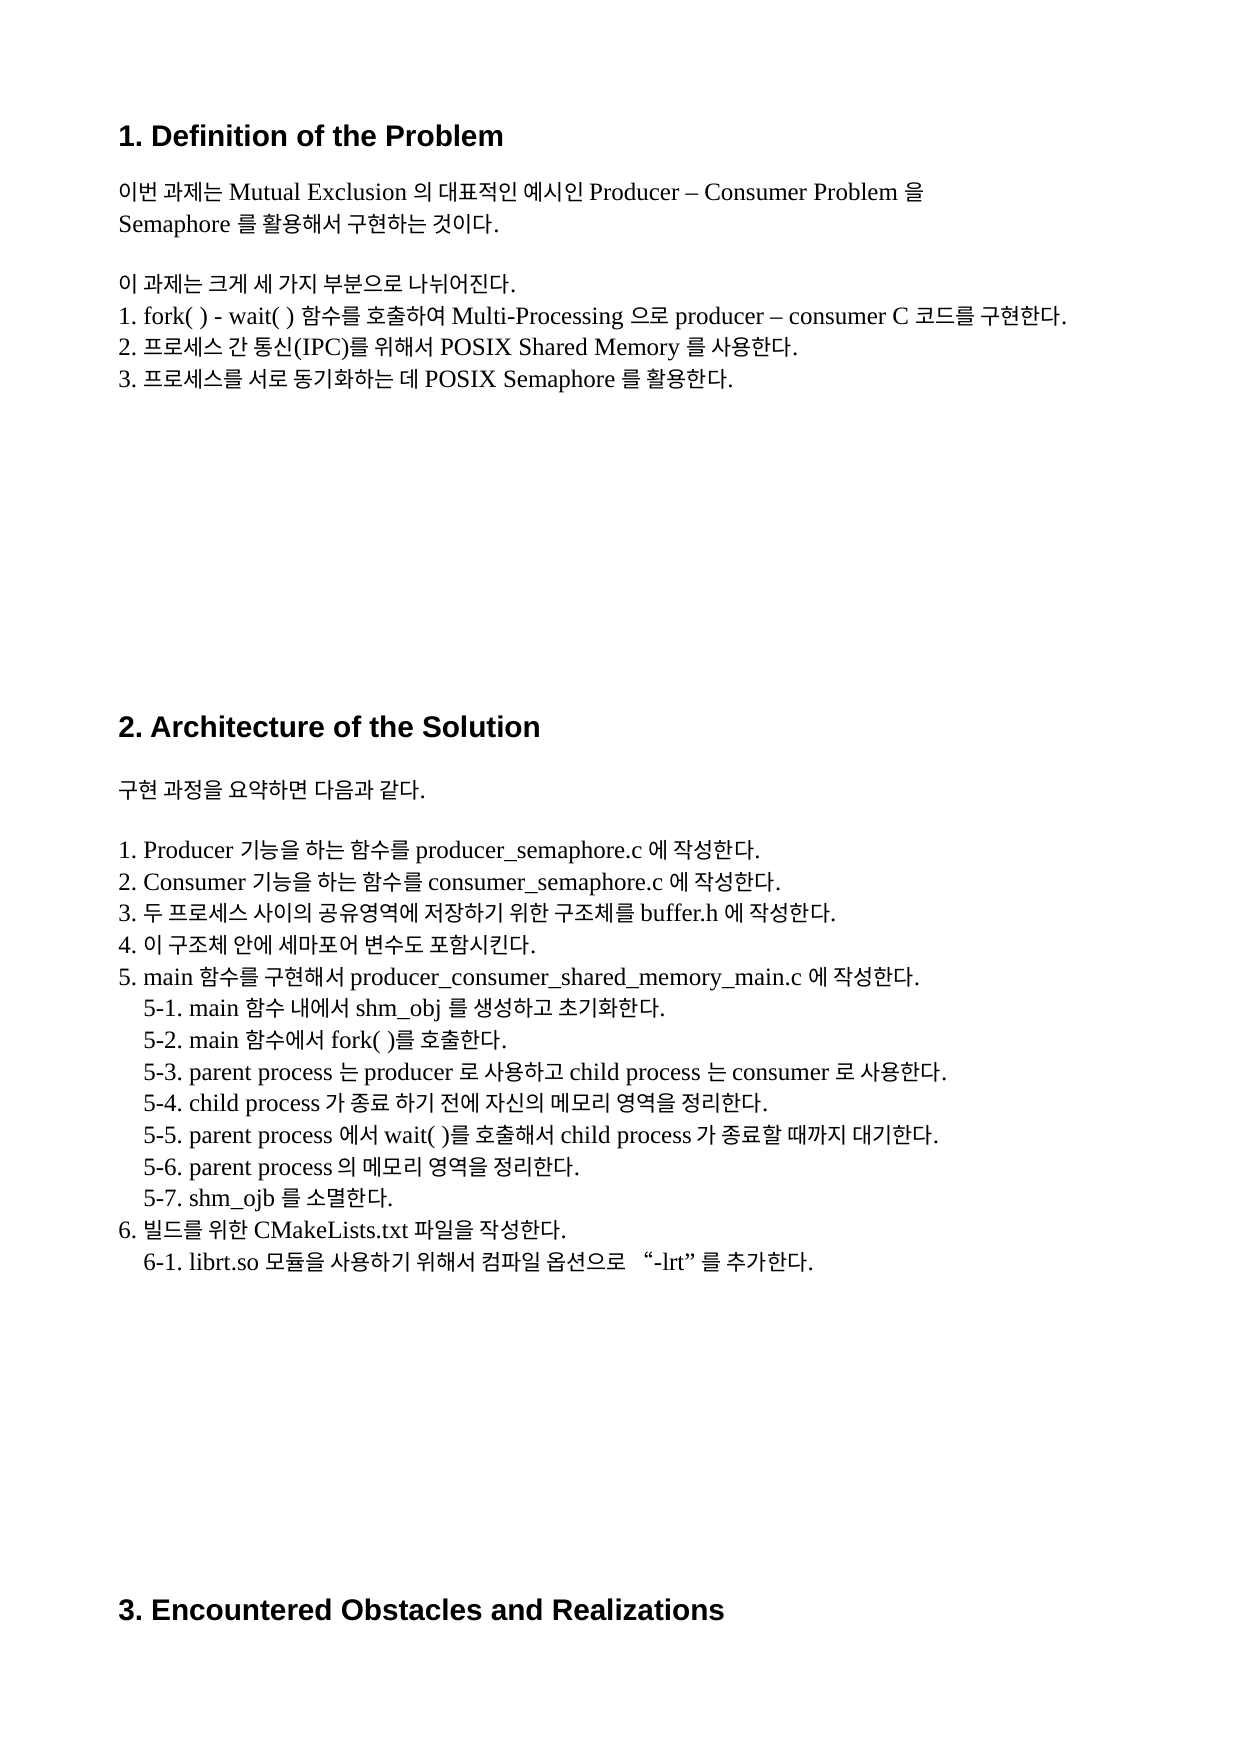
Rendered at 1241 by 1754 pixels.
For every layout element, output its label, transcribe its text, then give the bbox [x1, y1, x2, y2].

text 1. fork( ) - wait( ) 함수를 호출하여 Multi-Processing 으로 producer – consumer C 코드를 구현한다. [118, 299, 1122, 330]
text 5-4. child process가 종료 하기 전에 자신의 메모리 영역을 정리한다. [118, 1086, 1122, 1118]
text 3. 두 프로세스 사이의 공유영역에 저장하기 위한 구조체를 buffer.h 에 작성한다. [118, 896, 1122, 928]
text 5-1. main 함수 내에서 shm_obj 를 생성하고 초기화한다. [118, 991, 1122, 1023]
text 3. Encountered Obstacles and Realizations [118, 1593, 1122, 1627]
text 2. 프로세스 간 통신(IPC)를 위해서 POSIX Shared Memory 를 사용한다. [118, 330, 1122, 362]
text 1. Producer 기능을 하는 함수를 producer_semaphore.c 에 작성한다. [118, 833, 1122, 865]
text 구현 과정을 요약하면 다음과 같다. [118, 773, 1122, 804]
text 5-7. shm_ojb 를 소멸한다. [118, 1181, 1122, 1213]
text Semaphore 를 활용해서 구현하는 것이다. [118, 207, 1122, 238]
text 5-2. main 함수에서 fork( )를 호출한다. [118, 1023, 1122, 1055]
text 이 과제는 크게 세 가지 부분으로 나뉘어진다. [118, 267, 1122, 299]
text 5-5. parent process 에서 wait( )를 호출해서 child process가 종료할 때까지 대기한다. [118, 1118, 1122, 1150]
text 2. Consumer 기능을 하는 함수를 consumer_semaphore.c 에 작성한다. [118, 865, 1122, 896]
text 4. 이 구조체 안에 세마포어 변수도 포함시킨다. [118, 928, 1122, 960]
text 6-1. librt.so 모듈을 사용하기 위해서 컴파일 옵션으로 “-lrt” 를 추가한다. [118, 1245, 1122, 1276]
text 이번 과제는 Mutual Exclusion 의 대표적인 예시인 Producer – Consumer Problem 을 [118, 175, 1122, 207]
text 5-3. parent process 는 producer 로 사용하고 child process 는 consumer 로 사용한다. [118, 1055, 1122, 1086]
text 1. Definition of the Problem [118, 118, 1122, 152]
text 6. 빌드를 위한 CMakeLists.txt 파일을 작성한다. [118, 1213, 1122, 1245]
text 2. Architecture of the Solution [118, 710, 1122, 744]
text 5-6. parent process의 메모리 영역을 정리한다. [118, 1150, 1122, 1181]
text 5. main 함수를 구현해서 producer_consumer_shared_memory_main.c 에 작성한다. [118, 960, 1122, 991]
text 3. 프로세스를 서로 동기화하는 데 POSIX Semaphore 를 활용한다. [118, 362, 1122, 394]
